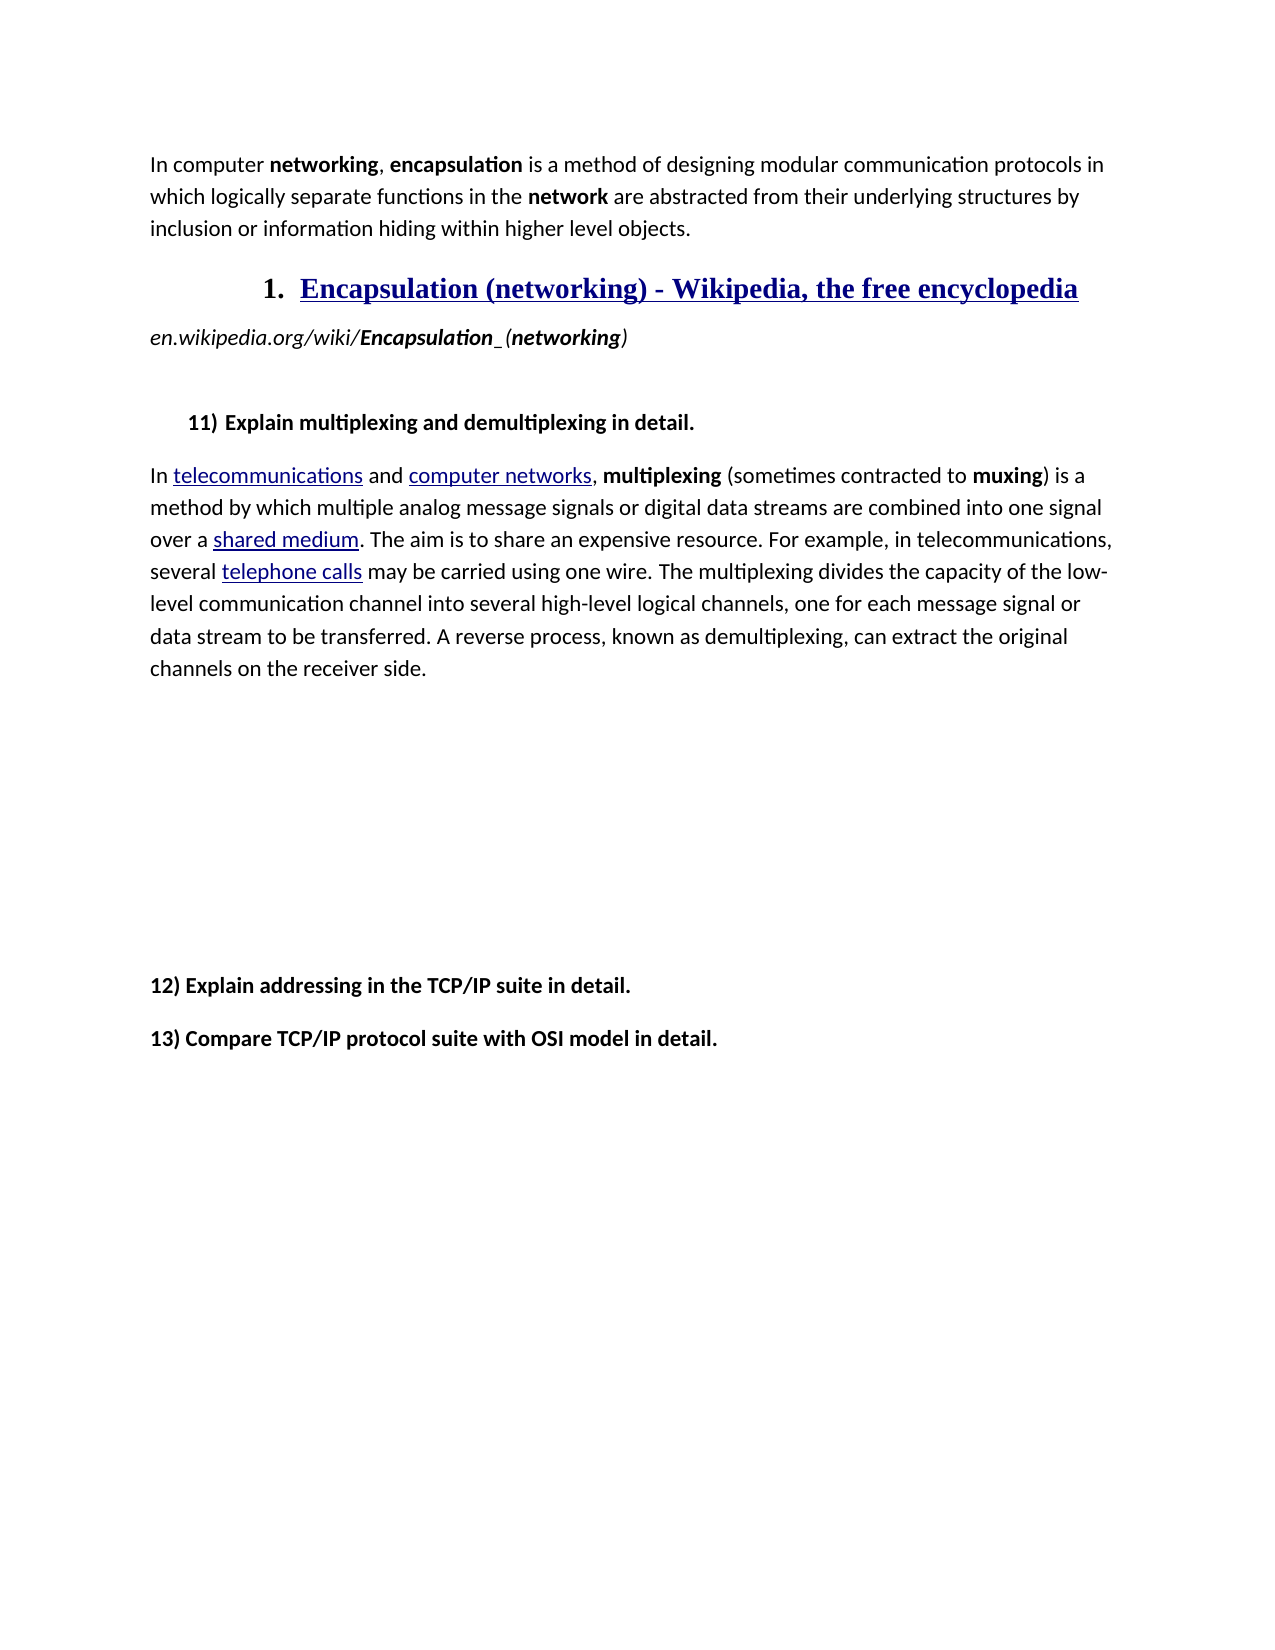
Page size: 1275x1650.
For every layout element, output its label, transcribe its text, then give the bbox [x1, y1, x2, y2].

text 13) Compare TCP/IP protocol suite with OSI model in detail. [150, 1024, 1125, 1052]
text In telecommunications and computer networks, multiplexing (sometimes contracted to muxing) is a method by which multiple analog message signals or digital data streams are combined into one signal over a shared medium. The aim is to share an expensive resource. For example, in telecommunications, several telephone calls may be carried using one wire. The multiplexing divides the capacity of the low-level communication channel into several high-level logical channels, one for each message signal or data stream to be transferred. A reverse process, known as demultiplexing, can extract the original channels on the receiver side. [150, 461, 1125, 682]
text 12) Explain addressing in the TCP/IP suite in detail. [150, 971, 1125, 999]
list Explain multiplexing and demultiplexing in detail. [187, 408, 1125, 436]
text In computer networking, encapsulation is a method of designing modular communication protocols in which logically separate functions in the network are abstracted from their underlying structures by inclusion or information hiding within higher level objects. [150, 150, 1125, 242]
text en.wikipedia.org/wiki/Encapsulation_(networking) [150, 323, 1125, 351]
subtitle Encapsulation (networking) - Wikipedia, the free encyclopedia [262, 272, 1125, 305]
